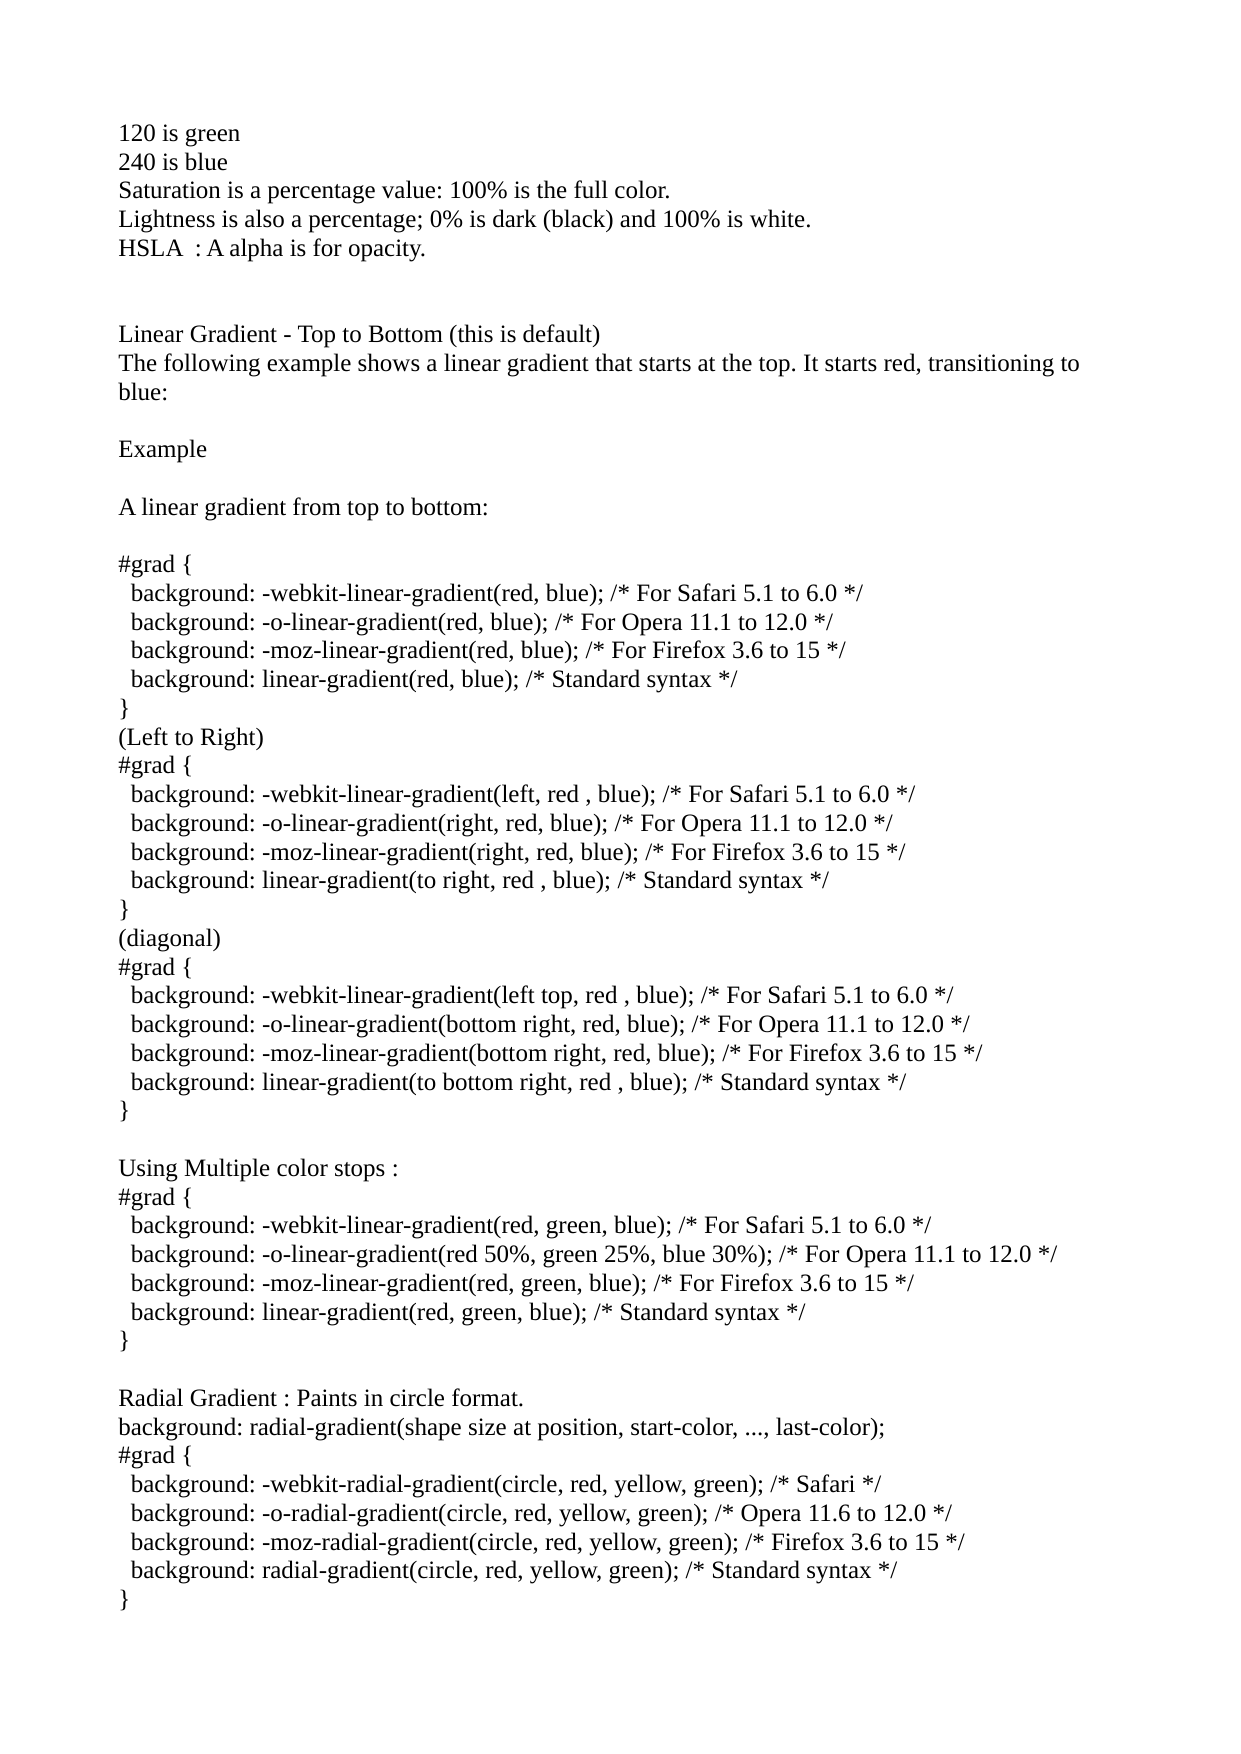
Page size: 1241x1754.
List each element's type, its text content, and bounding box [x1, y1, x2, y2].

text A linear gradient from top to bottom: [118, 492, 1122, 521]
text Saturation is a percentage value: 100% is the full color. [118, 176, 1122, 204]
text background: -o-linear-gradient(red, blue); /* For Opera 11.1 to 12.0 */ [118, 607, 1122, 636]
text 120 is green [118, 118, 1122, 147]
text Lightness is also a percentage; 0% is dark (black) and 100% is white. [118, 204, 1122, 233]
text background: radial-gradient(shape size at position, start-color, ..., last-color); [118, 1412, 1122, 1441]
text #grad { [118, 549, 1122, 578]
text 240 is blue [118, 147, 1122, 176]
text background: linear-gradient(red, green, blue); /* Standard syntax */ [118, 1297, 1122, 1326]
text } [118, 693, 1122, 722]
text background: radial-gradient(circle, red, yellow, green); /* Standard syntax */ [118, 1556, 1122, 1584]
text #grad { [118, 1441, 1122, 1469]
text background: -o-linear-gradient(red 50%, green 25%, blue 30%); /* For Opera 11.1 to 12.0 */ [118, 1239, 1122, 1268]
text background: -moz-linear-gradient(red, blue); /* For Firefox 3.6 to 15 */ [118, 636, 1122, 664]
text (Left to Right) [118, 722, 1122, 751]
text background: linear-gradient(to right, red , blue); /* Standard syntax */ [118, 866, 1122, 894]
text } [118, 894, 1122, 923]
text background: -o-linear-gradient(right, red, blue); /* For Opera 11.1 to 12.0 */ [118, 808, 1122, 837]
text background: -webkit-linear-gradient(left top, red , blue); /* For Safari 5.1 to 6.0 */ [118, 981, 1122, 1009]
text background: -webkit-linear-gradient(red, blue); /* For Safari 5.1 to 6.0 */ [118, 578, 1122, 607]
text background: -webkit-linear-gradient(red, green, blue); /* For Safari 5.1 to 6.0 */ [118, 1211, 1122, 1239]
text background: -o-radial-gradient(circle, red, yellow, green); /* Opera 11.6 to 12.0 */ [118, 1498, 1122, 1527]
text } [118, 1326, 1122, 1354]
text Using Multiple color stops : [118, 1153, 1122, 1182]
text #grad { [118, 751, 1122, 779]
text #grad { [118, 1182, 1122, 1211]
text background: -moz-radial-gradient(circle, red, yellow, green); /* Firefox 3.6 to 15 */ [118, 1527, 1122, 1556]
text } [118, 1096, 1122, 1124]
text background: -o-linear-gradient(bottom right, red, blue); /* For Opera 11.1 to 12.0 */ [118, 1009, 1122, 1038]
text background: -moz-linear-gradient(red, green, blue); /* For Firefox 3.6 to 15 */ [118, 1268, 1122, 1297]
text background: linear-gradient(red, blue); /* Standard syntax */ [118, 664, 1122, 693]
text background: -webkit-radial-gradient(circle, red, yellow, green); /* Safari */ [118, 1469, 1122, 1498]
text background: -moz-linear-gradient(bottom right, red, blue); /* For Firefox 3.6 to 15 */ [118, 1038, 1122, 1067]
text Example [118, 434, 1122, 463]
text (diagonal) [118, 923, 1122, 952]
text Radial Gradient : Paints in circle format. [118, 1383, 1122, 1412]
text background: linear-gradient(to bottom right, red , blue); /* Standard syntax */ [118, 1067, 1122, 1096]
text HSLA : A alpha is for opacity. [118, 233, 1122, 262]
text #grad { [118, 952, 1122, 981]
text background: -webkit-linear-gradient(left, red , blue); /* For Safari 5.1 to 6.0 */ [118, 779, 1122, 808]
text } [118, 1584, 1122, 1613]
text background: -moz-linear-gradient(right, red, blue); /* For Firefox 3.6 to 15 */ [118, 837, 1122, 866]
text The following example shows a linear gradient that starts at the top. It starts red, transitioning to blue: [118, 348, 1122, 406]
text Linear Gradient - Top to Bottom (this is default) [118, 319, 1122, 348]
